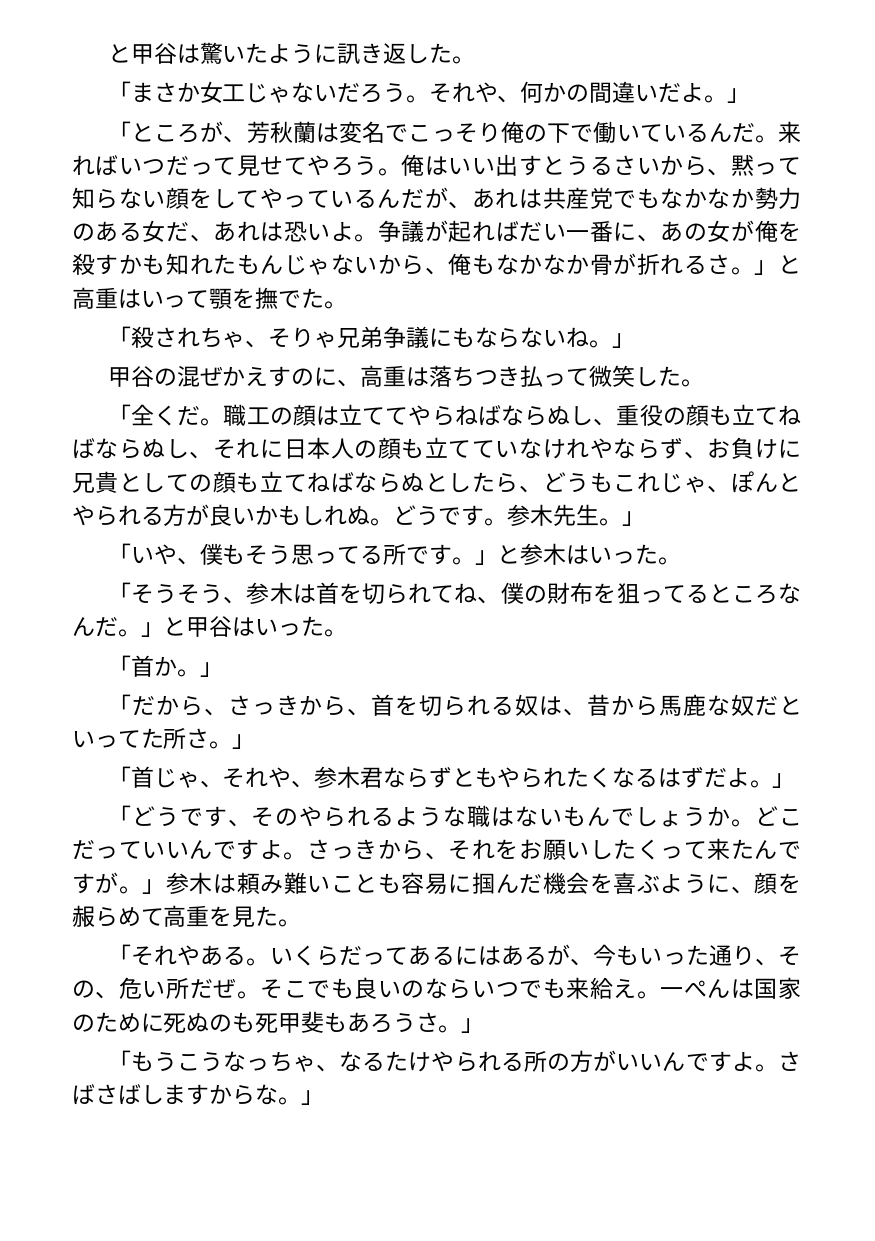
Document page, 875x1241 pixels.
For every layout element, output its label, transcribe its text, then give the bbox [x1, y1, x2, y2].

text 「もうこうなっちゃ、なるたけやられる所の方がいいんですよ。さばさばしますからな。」 [72, 1044, 802, 1110]
text 「それやある。いくらだってあるにはあるが、今もいった通り、その、危い所だぜ。そこでも良いのならいつでも来給え。一ぺんは国家のために死ぬのも死甲斐もあろうさ。」 [72, 938, 802, 1038]
text 「まさか女工じゃないだろう。それや、何かの間違いだよ。」 [72, 75, 802, 108]
text 「いや、僕もそう思ってる所です。」と参木はいった。 [72, 537, 802, 570]
text 「ところが、芳秋蘭は変名でこっそり俺の下で働いているんだ。来ればいつだって見せてやろう。俺はいい出すとうるさいから、黙って知らない顔をしてやっているんだが、あれは共産党でもなかなか勢力のある女だ、あれは恐いよ。争議が起ればだい一番に、あの女が俺を殺すかも知れたもんじゃないから、俺もなかなか骨が折れるさ。」と高重はいって顎を撫でた。 [72, 114, 802, 314]
text 「首か。」 [72, 648, 802, 682]
text 「そうそう、参木は首を切られてね、僕の財布を狙ってるところなんだ。」と甲谷はいった。 [72, 576, 802, 642]
text 「どうです、そのやられるような職はないもんでしょうか。どこだっていいんですよ。さっきから、それをお願いしたくって来たんですが。」参木は頼み難いことも容易に掴んだ機会を喜ぶように、顔を赧らめて高重を見た。 [72, 799, 802, 932]
text 「全くだ。職工の顔は立ててやらねばならぬし、重役の顔も立てねばならぬし、それに日本人の顔も立てていなけれやならず、お負けに兄貴としての顔も立てねばならぬとしたら、どうもこれじゃ、ぽんとやられる方が良いかもしれぬ。どうです。参木先生。」 [72, 398, 802, 531]
text 「だから、さっきから、首を切られる奴は、昔から馬鹿な奴だといってた所さ。」 [72, 688, 802, 754]
text と甲谷は驚いたように訊き返した。 [72, 36, 802, 69]
text 甲谷の混ぜかえすのに、高重は落ちつき払って微笑した。 [72, 359, 802, 392]
text 「首じゃ、それや、参木君ならずともやられたくなるはずだよ。」 [72, 760, 802, 793]
text 「殺されちゃ、そりゃ兄弟争議にもならないね。」 [72, 320, 802, 353]
